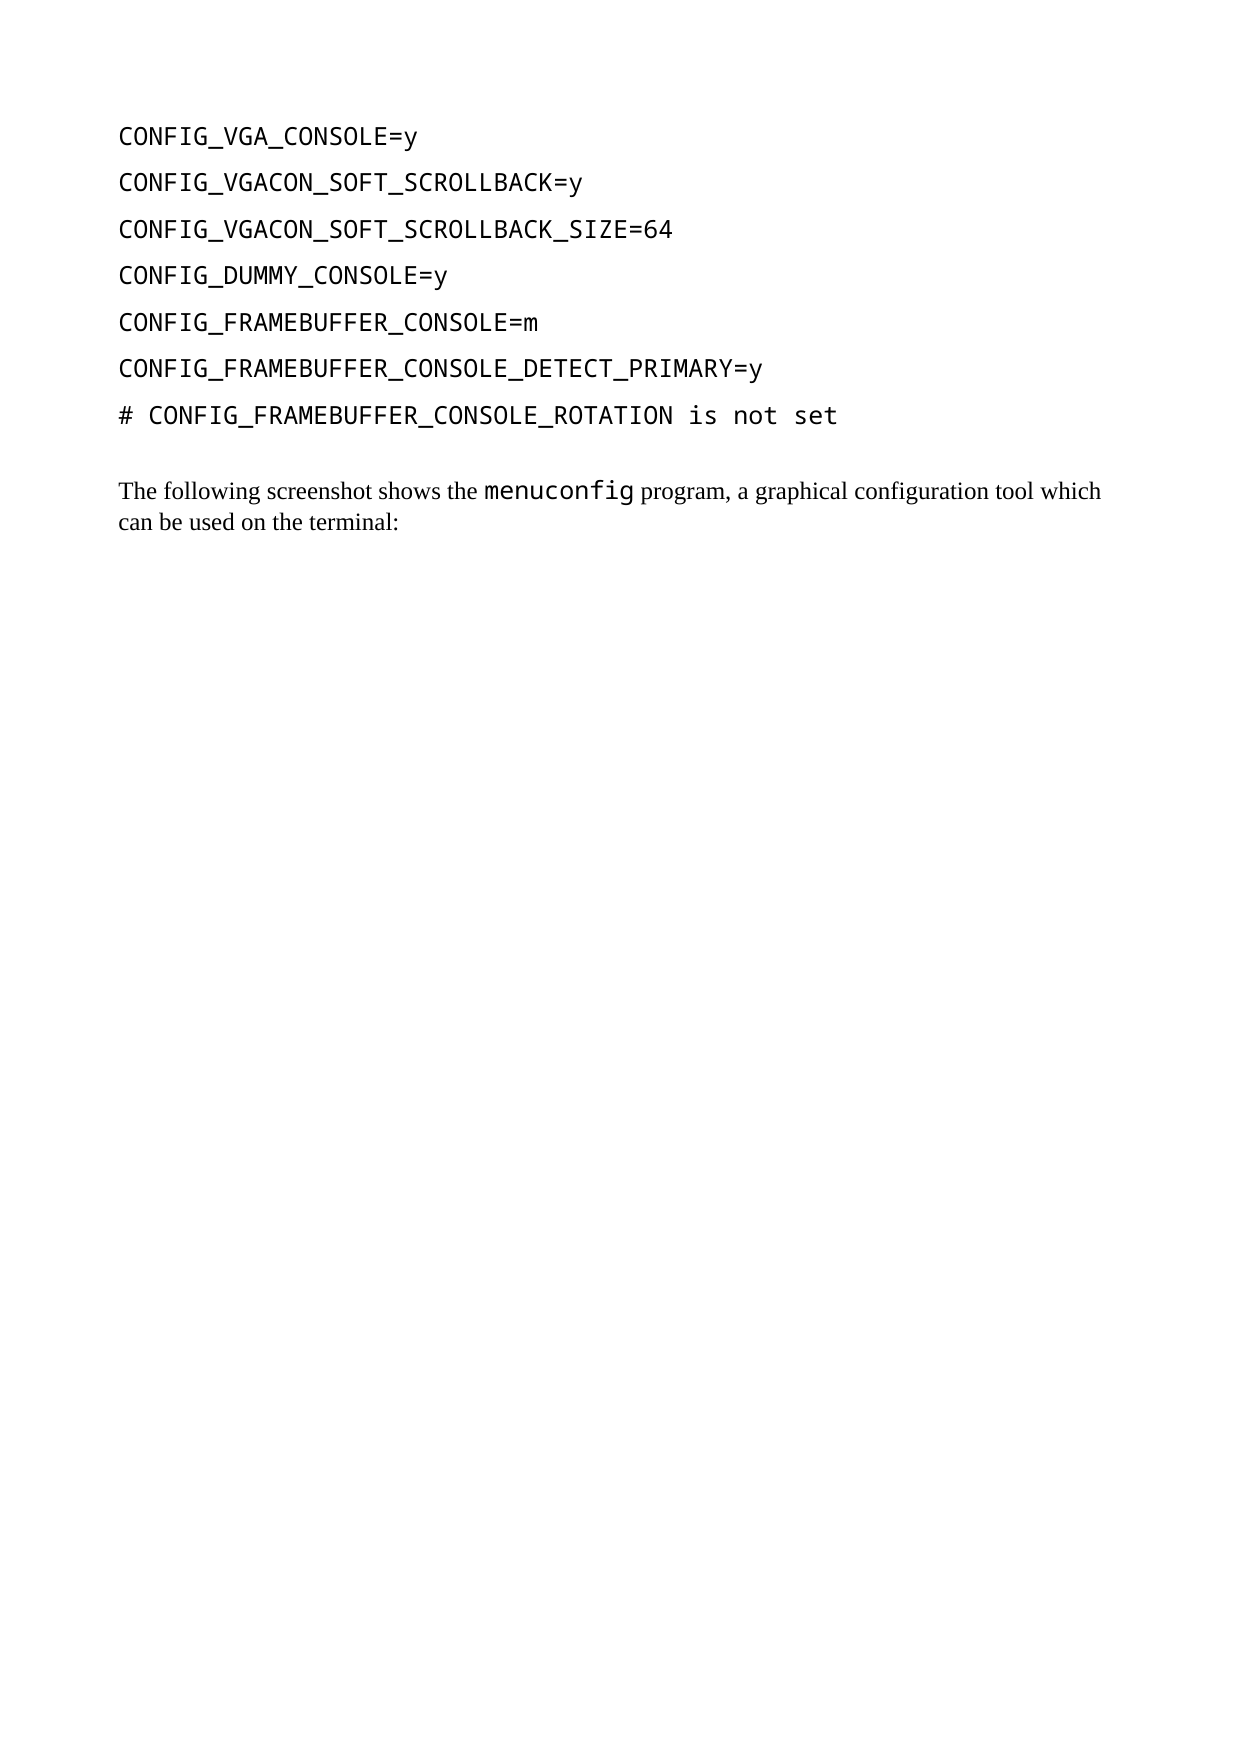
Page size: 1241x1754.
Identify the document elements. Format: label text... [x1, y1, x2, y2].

text CONFIG_VGA_CONSOLE=y [118, 118, 1122, 152]
text The following screenshot shows the menuconfig program, a graphical configuration tool which can be used on the terminal: [118, 473, 1122, 536]
text CONFIG_FRAMEBUFFER_CONSOLE_DETECT_PRIMARY=y [118, 351, 1122, 385]
text CONFIG_VGACON_SOFT_SCROLLBACK_SIZE=64 [118, 211, 1122, 245]
text # CONFIG_FRAMEBUFFER_CONSOLE_ROTATION is not set [118, 397, 1122, 432]
text CONFIG_FRAMEBUFFER_CONSOLE=m [118, 304, 1122, 338]
text CONFIG_DUMMY_CONSOLE=y [118, 258, 1122, 292]
text CONFIG_VGACON_SOFT_SCROLLBACK=y [118, 165, 1122, 199]
